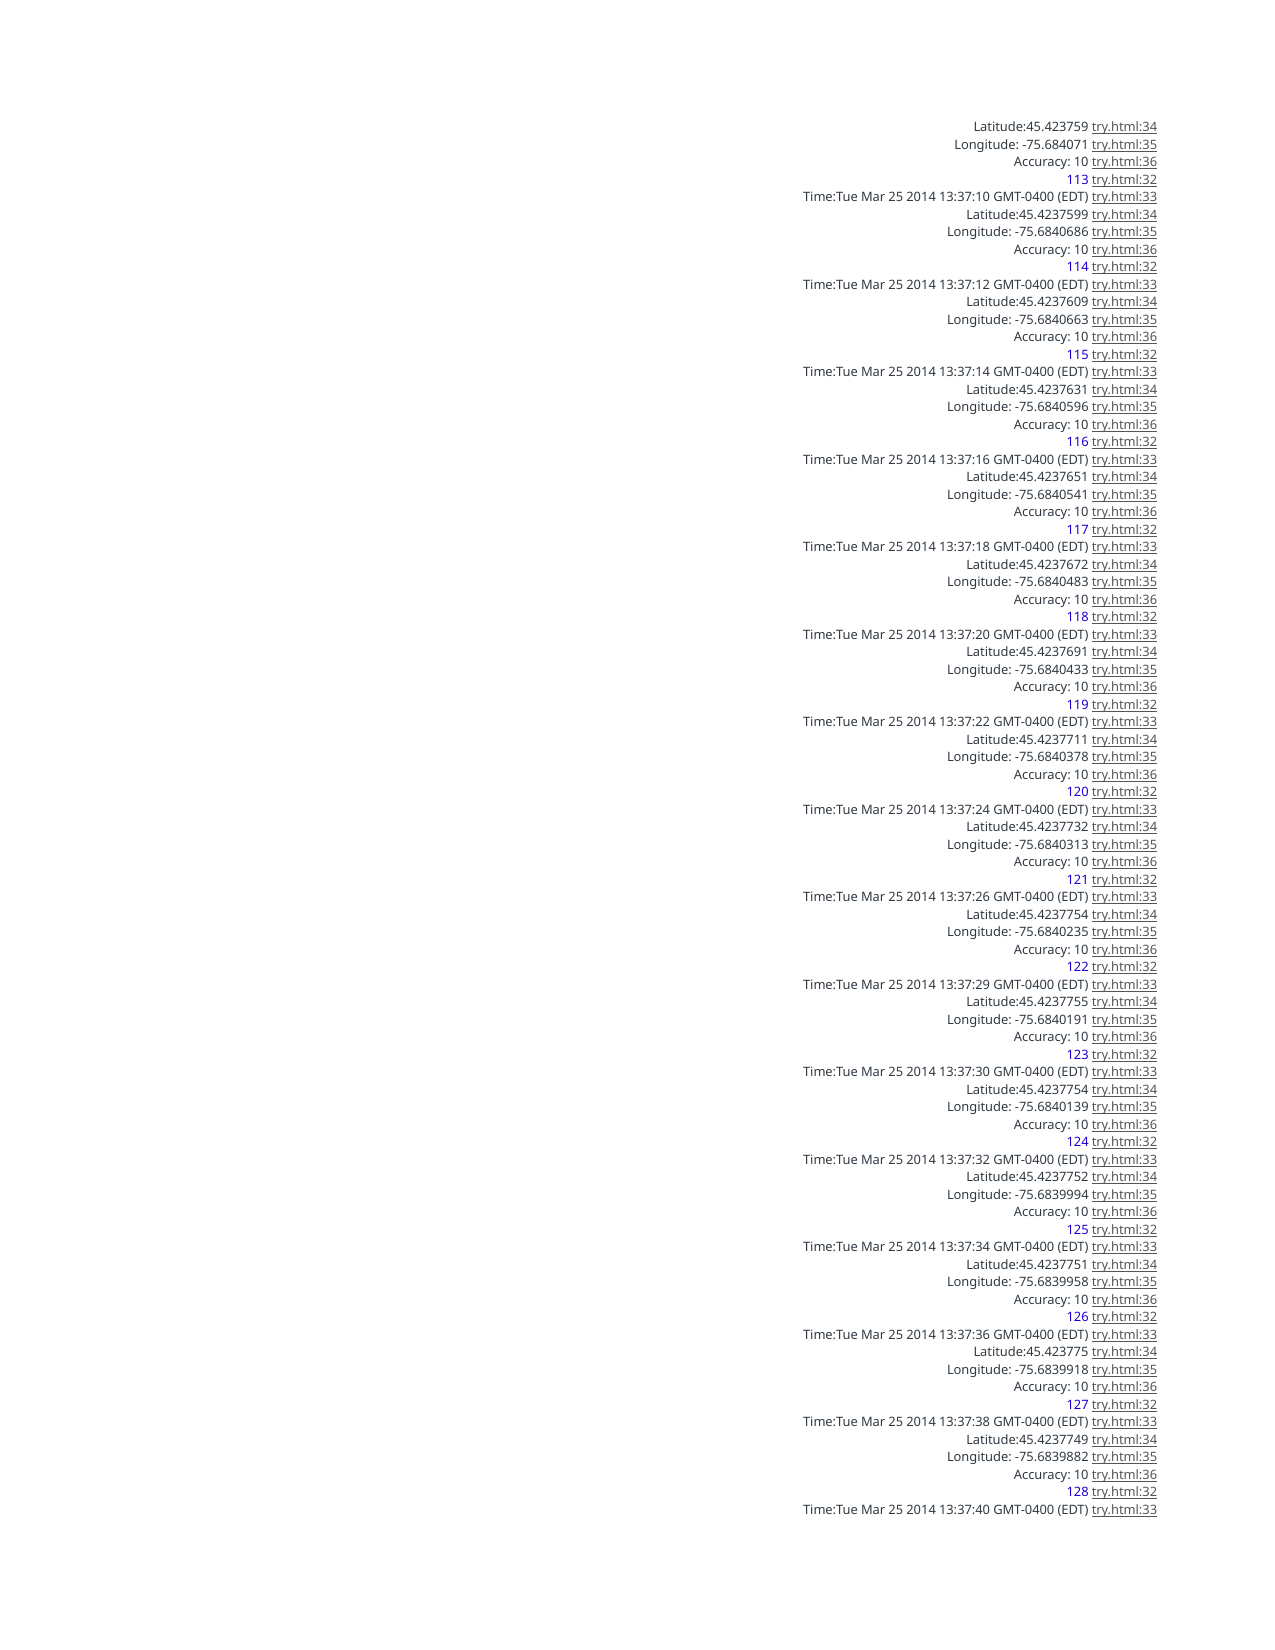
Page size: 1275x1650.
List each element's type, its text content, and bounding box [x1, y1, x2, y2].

text Longitude: -75.6840378 try.html:35 [151, 748, 1157, 766]
text Latitude:45.4237651 try.html:34 [151, 468, 1157, 486]
text Longitude: -75.6840596 try.html:35 [151, 398, 1157, 416]
text Accuracy: 10 try.html:36 [151, 328, 1157, 346]
text Time:Tue Mar 25 2014 13:37:14 GMT-0400 (EDT) try.html:33 [151, 363, 1157, 381]
text 126 try.html:32 [151, 1308, 1157, 1326]
text Accuracy: 10 try.html:36 [151, 503, 1157, 521]
text 127 try.html:32 [151, 1396, 1157, 1413]
text 117 try.html:32 [151, 521, 1157, 538]
text Latitude:45.4237749 try.html:34 [151, 1431, 1157, 1448]
text Accuracy: 10 try.html:36 [151, 153, 1157, 171]
text Time:Tue Mar 25 2014 13:37:36 GMT-0400 (EDT) try.html:33 [151, 1326, 1157, 1343]
text Time:Tue Mar 25 2014 13:37:24 GMT-0400 (EDT) try.html:33 [151, 801, 1157, 818]
text Time:Tue Mar 25 2014 13:37:22 GMT-0400 (EDT) try.html:33 [151, 713, 1157, 731]
text Latitude:45.4237711 try.html:34 [151, 731, 1157, 748]
text Latitude:45.423759 try.html:34 [151, 118, 1157, 136]
text Latitude:45.4237672 try.html:34 [151, 556, 1157, 573]
text Latitude:45.4237691 try.html:34 [151, 643, 1157, 661]
text Longitude: -75.6840483 try.html:35 [151, 573, 1157, 591]
text Accuracy: 10 try.html:36 [151, 1203, 1157, 1221]
text Accuracy: 10 try.html:36 [151, 416, 1157, 433]
text Longitude: -75.6839882 try.html:35 [151, 1448, 1157, 1466]
text Accuracy: 10 try.html:36 [151, 241, 1157, 258]
text 115 try.html:32 [151, 346, 1157, 363]
text 124 try.html:32 [151, 1133, 1157, 1151]
text 118 try.html:32 [151, 608, 1157, 626]
text Time:Tue Mar 25 2014 13:37:32 GMT-0400 (EDT) try.html:33 [151, 1151, 1157, 1168]
text Latitude:45.4237754 try.html:34 [151, 1081, 1157, 1098]
text Longitude: -75.6839958 try.html:35 [151, 1273, 1157, 1291]
text Latitude:45.4237752 try.html:34 [151, 1168, 1157, 1186]
text Accuracy: 10 try.html:36 [151, 941, 1157, 958]
text Latitude:45.4237751 try.html:34 [151, 1256, 1157, 1273]
text Time:Tue Mar 25 2014 13:37:34 GMT-0400 (EDT) try.html:33 [151, 1238, 1157, 1256]
text Time:Tue Mar 25 2014 13:37:16 GMT-0400 (EDT) try.html:33 [151, 451, 1157, 468]
text Time:Tue Mar 25 2014 13:37:40 GMT-0400 (EDT) try.html:33 [151, 1501, 1157, 1518]
text Accuracy: 10 try.html:36 [151, 1291, 1157, 1308]
text Longitude: -75.6840663 try.html:35 [151, 311, 1157, 328]
text Time:Tue Mar 25 2014 13:37:10 GMT-0400 (EDT) try.html:33 [151, 188, 1157, 206]
text Latitude:45.423775 try.html:34 [151, 1343, 1157, 1361]
text Latitude:45.4237754 try.html:34 [151, 906, 1157, 923]
text Longitude: -75.6840686 try.html:35 [151, 223, 1157, 241]
text Time:Tue Mar 25 2014 13:37:26 GMT-0400 (EDT) try.html:33 [151, 888, 1157, 906]
text Time:Tue Mar 25 2014 13:37:18 GMT-0400 (EDT) try.html:33 [151, 538, 1157, 556]
text Accuracy: 10 try.html:36 [151, 591, 1157, 608]
text Accuracy: 10 try.html:36 [151, 1116, 1157, 1133]
text Accuracy: 10 try.html:36 [151, 853, 1157, 871]
text 125 try.html:32 [151, 1221, 1157, 1238]
text Longitude: -75.684071 try.html:35 [151, 136, 1157, 153]
text Latitude:45.4237599 try.html:34 [151, 206, 1157, 223]
text Longitude: -75.6840139 try.html:35 [151, 1098, 1157, 1116]
text Longitude: -75.6840235 try.html:35 [151, 923, 1157, 941]
text 119 try.html:32 [151, 696, 1157, 713]
text 113 try.html:32 [151, 171, 1157, 188]
text Longitude: -75.6840433 try.html:35 [151, 661, 1157, 678]
text 128 try.html:32 [151, 1483, 1157, 1501]
text Time:Tue Mar 25 2014 13:37:12 GMT-0400 (EDT) try.html:33 [151, 276, 1157, 293]
text Latitude:45.4237732 try.html:34 [151, 818, 1157, 836]
text Longitude: -75.6839994 try.html:35 [151, 1186, 1157, 1203]
text Longitude: -75.6840313 try.html:35 [151, 836, 1157, 853]
text Longitude: -75.6840541 try.html:35 [151, 486, 1157, 503]
text Accuracy: 10 try.html:36 [151, 678, 1157, 696]
text Time:Tue Mar 25 2014 13:37:20 GMT-0400 (EDT) try.html:33 [151, 626, 1157, 643]
text Latitude:45.4237755 try.html:34 [151, 993, 1157, 1011]
text Time:Tue Mar 25 2014 13:37:38 GMT-0400 (EDT) try.html:33 [151, 1413, 1157, 1431]
text Time:Tue Mar 25 2014 13:37:29 GMT-0400 (EDT) try.html:33 [151, 976, 1157, 993]
text Accuracy: 10 try.html:36 [151, 1028, 1157, 1046]
text Accuracy: 10 try.html:36 [151, 1466, 1157, 1483]
text Accuracy: 10 try.html:36 [151, 1378, 1157, 1396]
text 122 try.html:32 [151, 958, 1157, 976]
text 120 try.html:32 [151, 783, 1157, 801]
text 114 try.html:32 [151, 258, 1157, 276]
text Accuracy: 10 try.html:36 [151, 766, 1157, 783]
text Time:Tue Mar 25 2014 13:37:30 GMT-0400 (EDT) try.html:33 [151, 1063, 1157, 1081]
text 123 try.html:32 [151, 1046, 1157, 1063]
text 121 try.html:32 [151, 871, 1157, 888]
text Longitude: -75.6840191 try.html:35 [151, 1011, 1157, 1028]
text 116 try.html:32 [151, 433, 1157, 451]
text Latitude:45.4237609 try.html:34 [151, 293, 1157, 311]
text Longitude: -75.6839918 try.html:35 [151, 1361, 1157, 1378]
text Latitude:45.4237631 try.html:34 [151, 381, 1157, 398]
